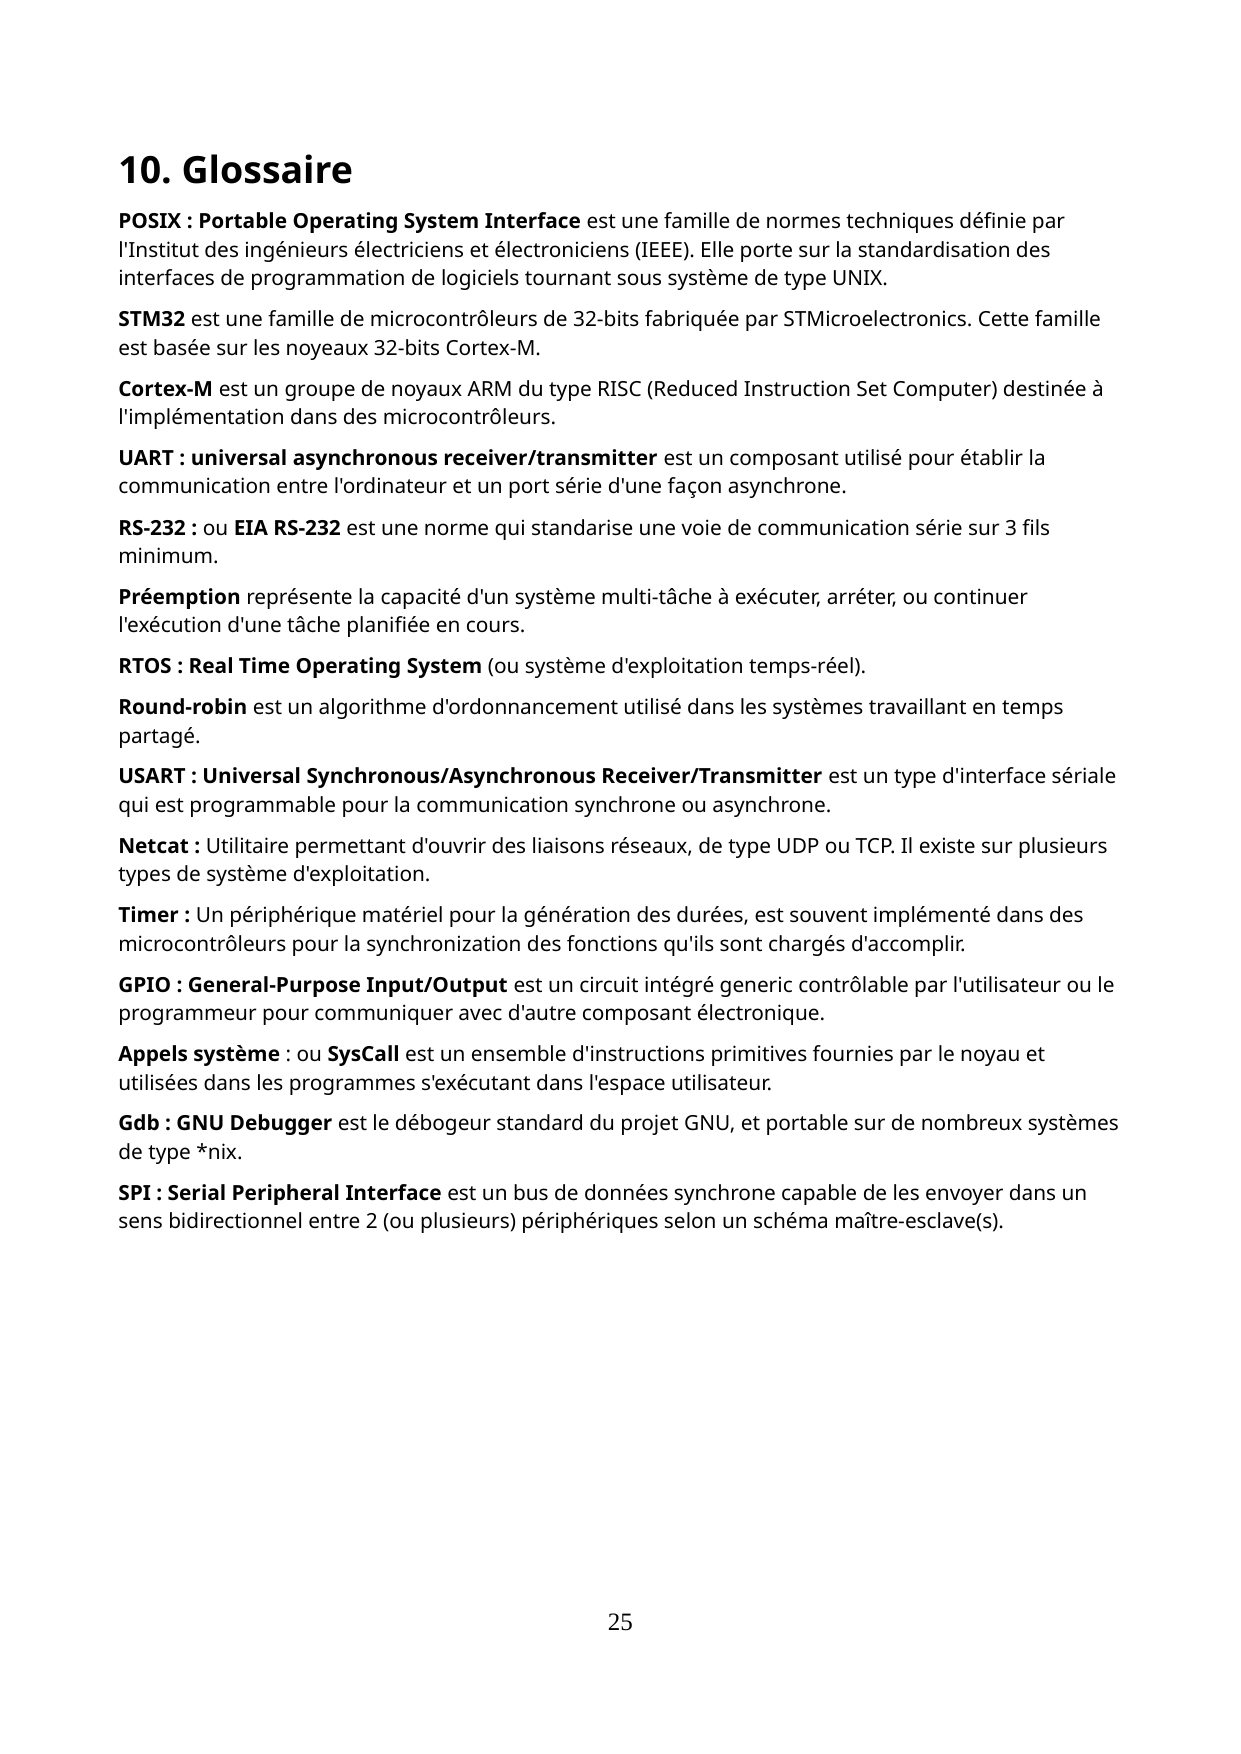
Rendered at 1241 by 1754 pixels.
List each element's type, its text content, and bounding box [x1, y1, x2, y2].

text Appels système : ou SysCall est un ensemble d'instructions primitives fournies par le noyau et utilisées dans les programmes s'exécutant dans l'espace utilisateur. [118, 1039, 1122, 1096]
text USART : Universal Synchronous/Asynchronous Receiver/Transmitter est un type d'interface sériale qui est programmable pour la communication synchrone ou asynchrone. [118, 762, 1122, 818]
text Préemption représente la capacité d'un système multi-tâche à exécuter, arréter, ou continuer l'exécution d'une tâche planifiée en cours. [118, 582, 1122, 639]
text Round-robin est un algorithme d'ordonnancement utilisé dans les systèmes travaillant en temps partagé. [118, 692, 1122, 749]
text RTOS : Real Time Operating System (ou système d'exploitation temps-réel). [118, 651, 1122, 680]
text GPIO : General-Purpose Input/Output est un circuit intégré generic contrôlable par l'utilisateur ou le programmeur pour communiquer avec d'autre composant électronique. [118, 970, 1122, 1027]
text POSIX : Portable Operating System Interface est une famille de normes techniques définie par l'Institut des ingénieurs électriciens et électroniciens (IEEE). Elle porte sur la standardisation des interfaces de programmation de logiciels tournant sous système de type UNIX. [118, 207, 1122, 292]
text RS-232 : ou EIA RS-232 est une norme qui standarise une voie de communication série sur 3 fils minimum. [118, 513, 1122, 569]
subtitle Glossaire [118, 143, 1122, 194]
text Cortex-M est un groupe de noyaux ARM du type RISC (Reduced Instruction Set Computer) destinée à l'implémentation dans des microcontrôleurs. [118, 374, 1122, 431]
text Gdb : GNU Debugger est le débogeur standard du projet GNU, et portable sur de nombreux systèmes de type *nix. [118, 1108, 1122, 1165]
text STM32 est une famille de microcontrôleurs de 32-bits fabriquée par STMicroelectronics. Cette famille est basée sur les noyeaux 32-bits Cortex-M. [118, 304, 1122, 361]
text UART : universal asynchronous receiver/transmitter est un composant utilisé pour établir la communication entre l'ordinateur et un port série d'une façon asynchrone. [118, 443, 1122, 500]
text SPI : Serial Peripheral Interface est un bus de données synchrone capable de les envoyer dans un sens bidirectionnel entre 2 (ou plusieurs) périphériques selon un schéma maître-esclave(s). [118, 1178, 1122, 1235]
text Netcat : Utilitaire permettant d'ouvrir des liaisons réseaux, de type UDP ou TCP. Il existe sur plusieurs types de système d'exploitation. [118, 831, 1122, 888]
text Timer : Un périphérique matériel pour la génération des durées, est souvent implémenté dans des microcontrôleurs pour la synchronization des fonctions qu'ils sont chargés d'accomplir. [118, 900, 1122, 957]
